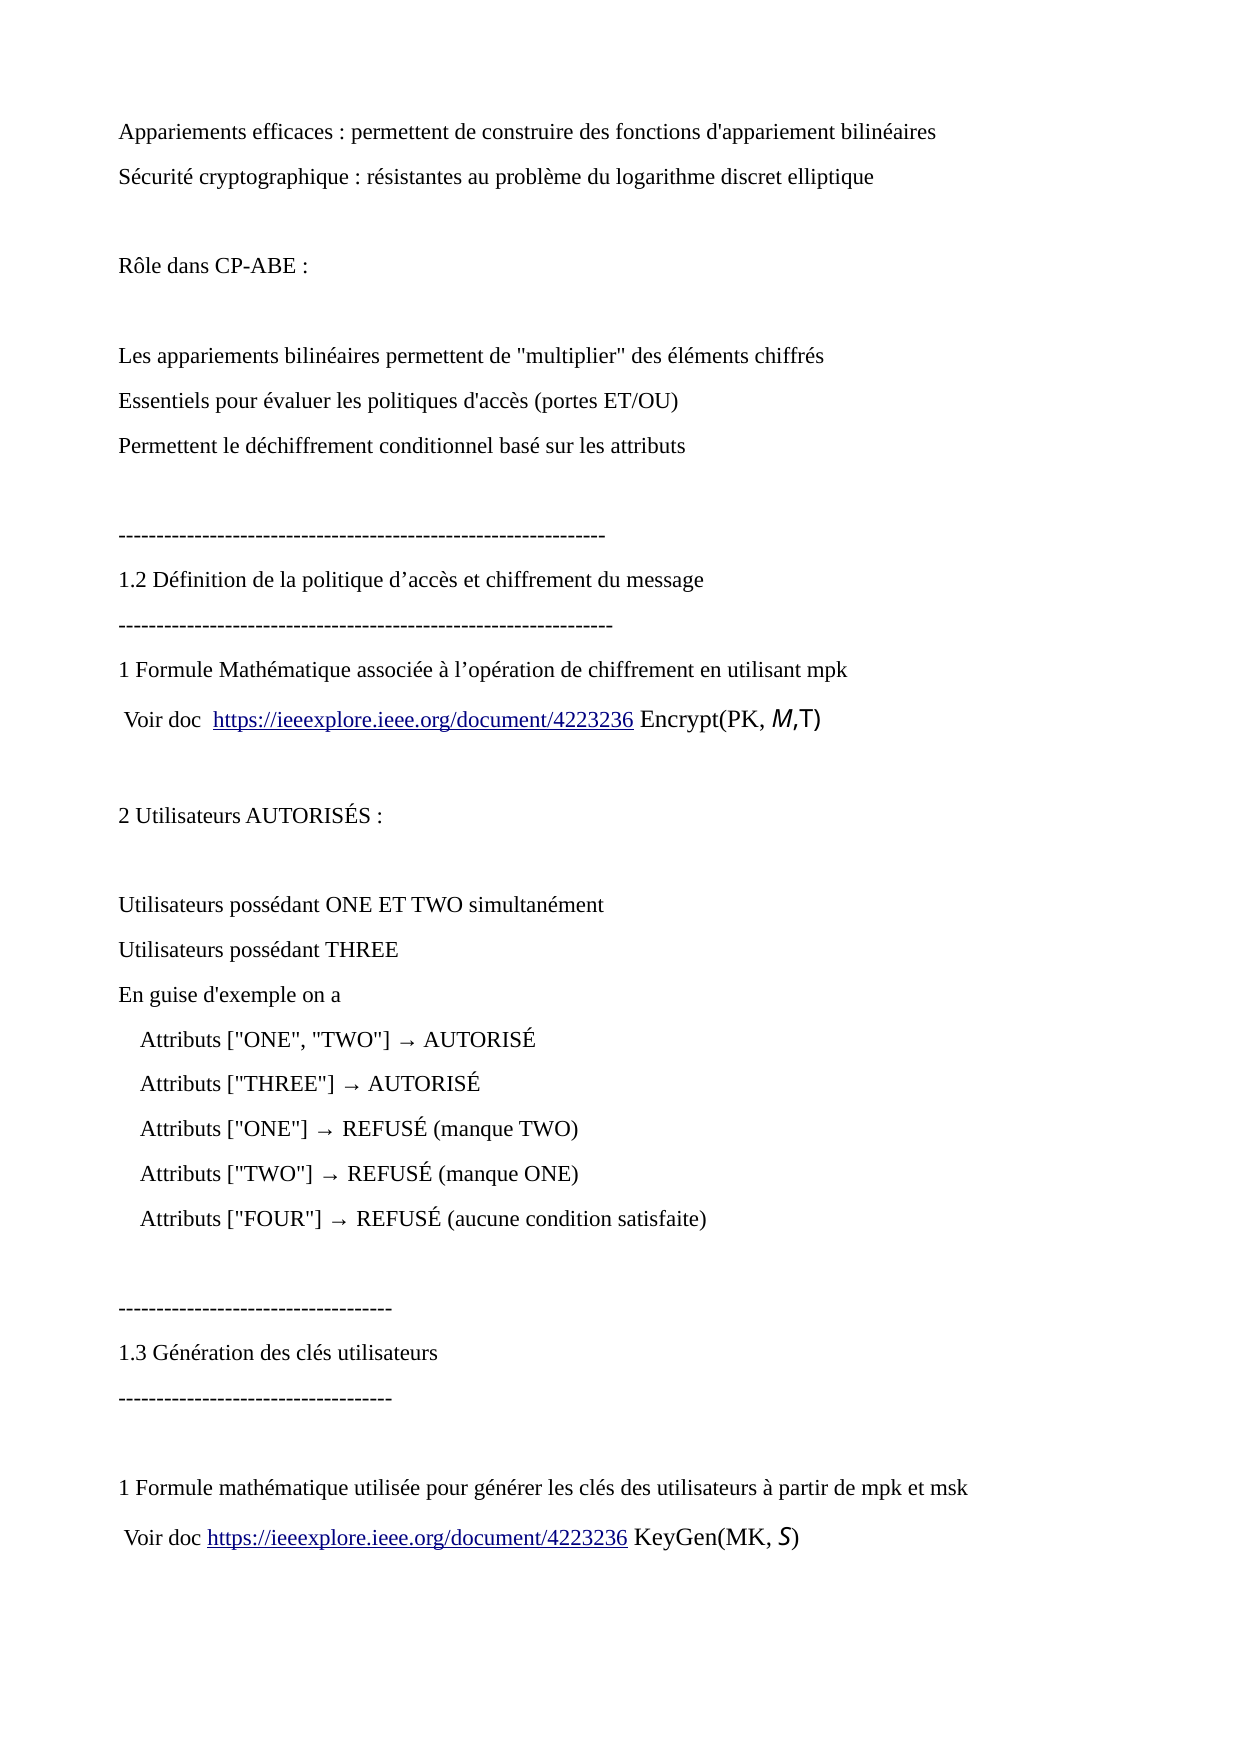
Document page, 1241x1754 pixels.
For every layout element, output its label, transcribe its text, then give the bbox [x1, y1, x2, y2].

text Voir doc https://ieeexplore.ieee.org/document/4223236 Encrypt(PK, M,T) [118, 700, 1122, 734]
text Attributs ["ONE", "TWO"] → AUTORISÉ [118, 1026, 1122, 1052]
text Appariements efficaces : permettent de construire des fonctions d'appariement bilinéaires [118, 118, 1122, 144]
text Utilisateurs possédant ONE ET TWO simultanément [118, 891, 1122, 918]
text Sécurité cryptographique : résistantes au problème du logarithme discret elliptique [118, 163, 1122, 189]
text Attributs ["TWO"] → REFUSÉ (manque ONE) [118, 1160, 1122, 1186]
text 1 Formule Mathématique associée à l’opération de chiffrement en utilisant mpk [118, 656, 1122, 682]
text Attributs ["THREE"] → AUTORISÉ [118, 1071, 1122, 1097]
text 1.2 Définition de la politique d’accès et chiffrement du message [118, 566, 1122, 592]
text Attributs ["ONE"] → REFUSÉ (manque TWO) [118, 1115, 1122, 1142]
text En guise d'exemple on a [118, 981, 1122, 1007]
text ------------------------------------ [118, 1294, 1122, 1321]
text ----------------------------------------------------------------- [118, 611, 1122, 637]
text 1 Formule mathématique utilisée pour générer les clés des utilisateurs à partir de mpk et msk [118, 1474, 1122, 1500]
text Essentiels pour évaluer les politiques d'accès (portes ET/OU) [118, 387, 1122, 413]
text 1.3 Génération des clés utilisateurs [118, 1339, 1122, 1366]
text ------------------------------------ [118, 1384, 1122, 1410]
text Utilisateurs possédant THREE [118, 936, 1122, 962]
text 2 Utilisateurs AUTORISÉS : [118, 802, 1122, 828]
text Rôle dans CP-ABE : [118, 252, 1122, 279]
text ---------------------------------------------------------------- [118, 521, 1122, 548]
text Voir doc https://ieeexplore.ieee.org/document/4223236 KeyGen(MK, S) [118, 1518, 1122, 1552]
text Les appariements bilinéaires permettent de "multiplier" des éléments chiffrés [118, 342, 1122, 368]
text Attributs ["FOUR"] → REFUSÉ (aucune condition satisfaite) [118, 1205, 1122, 1231]
text Permettent le déchiffrement conditionnel basé sur les attributs [118, 432, 1122, 458]
